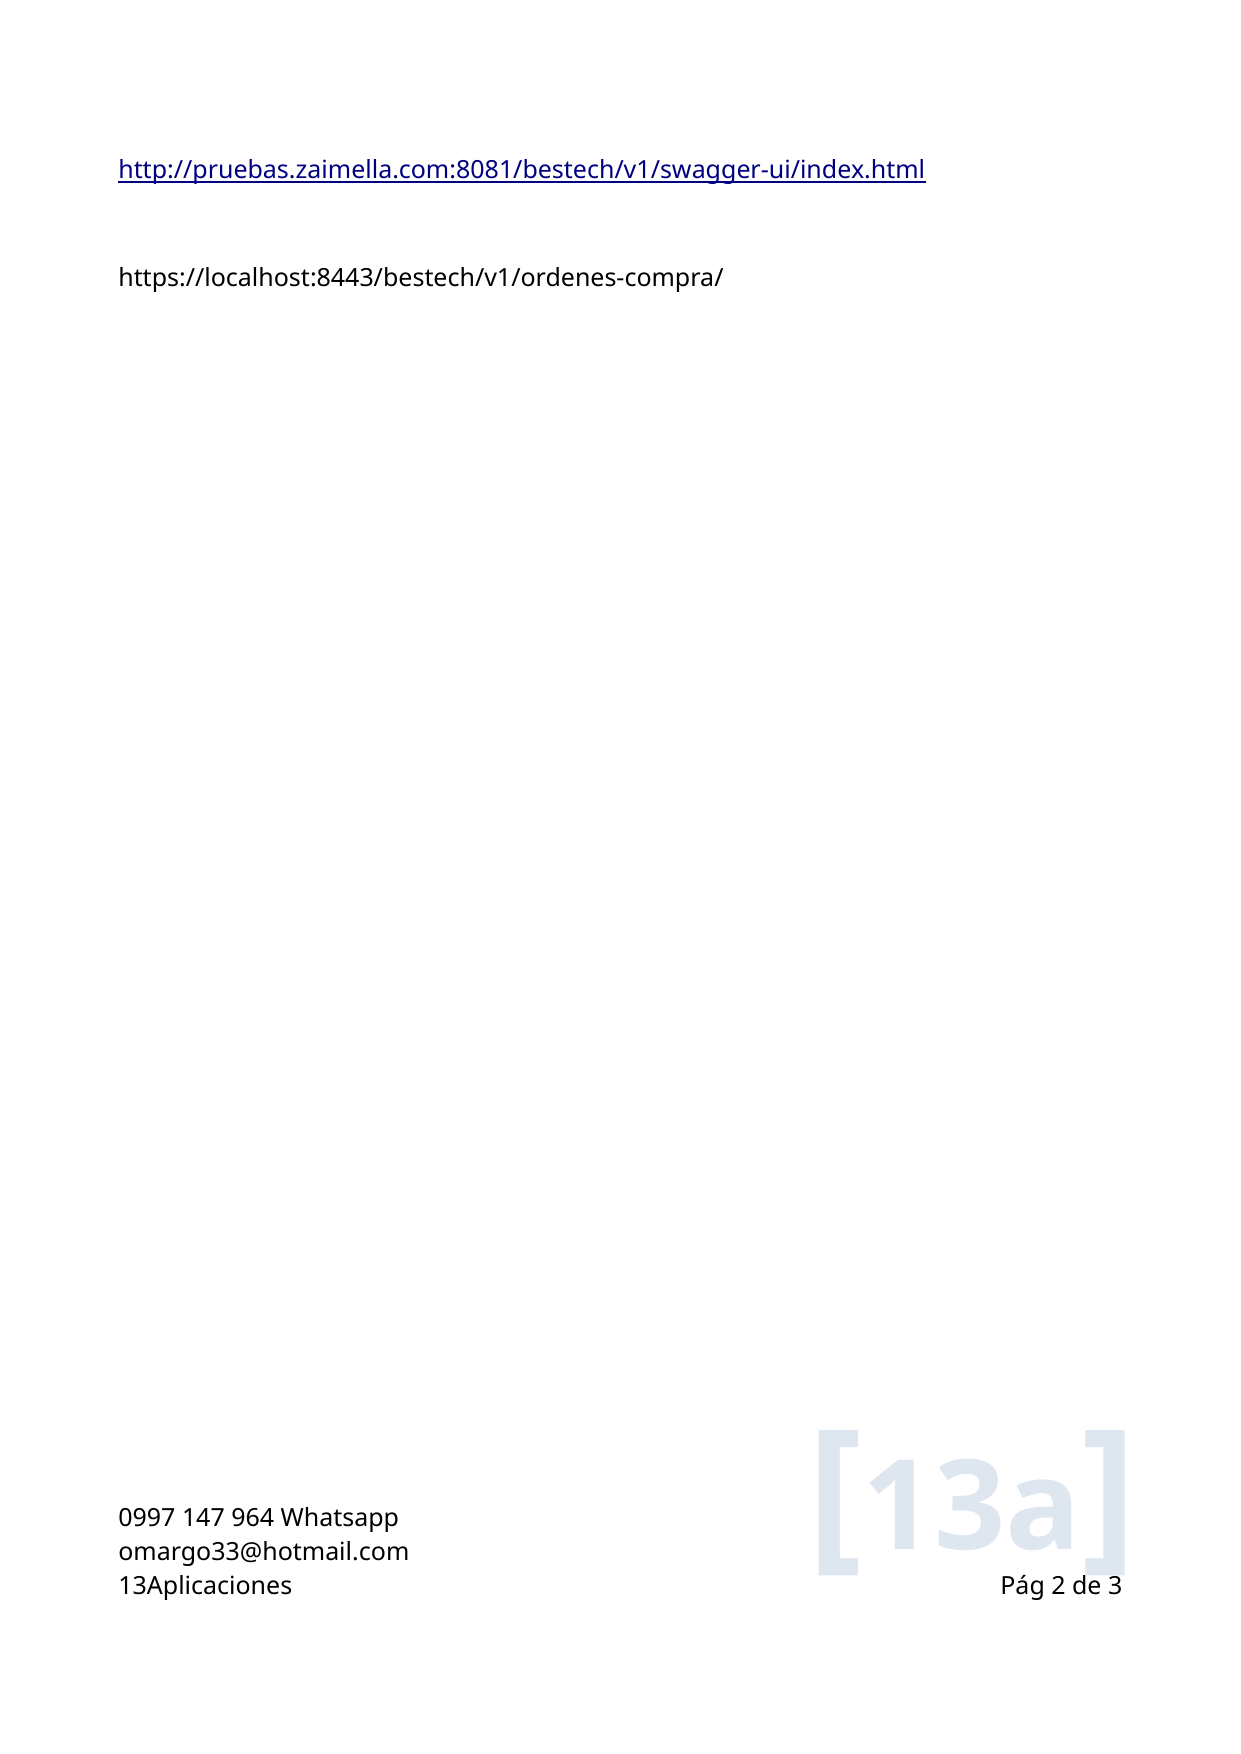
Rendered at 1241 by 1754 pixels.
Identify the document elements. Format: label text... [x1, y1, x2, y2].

text http://pruebas.zaimella.com:8081/bestech/v1/swagger-ui/index.html [118, 152, 1122, 186]
text https://localhost:8443/bestech/v1/ordenes-compra/ [118, 260, 1122, 294]
